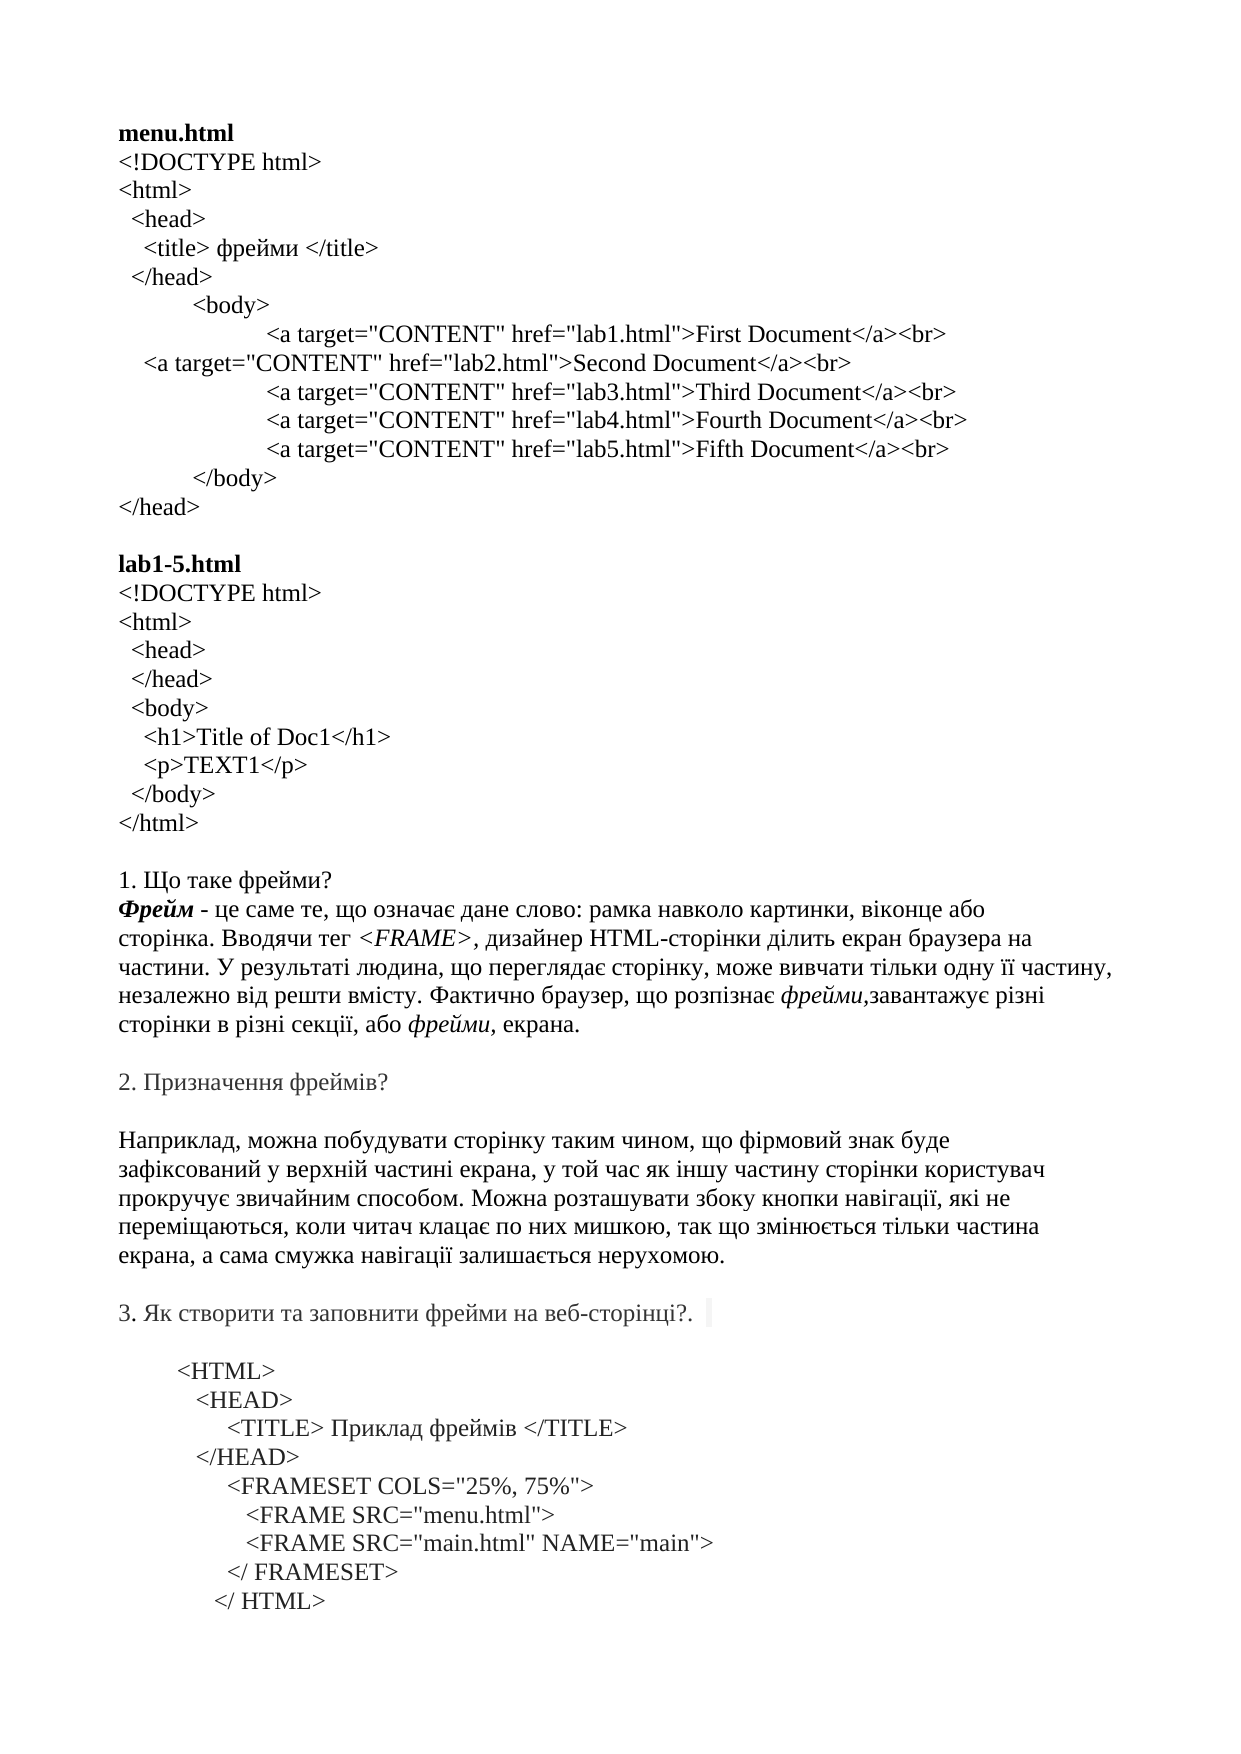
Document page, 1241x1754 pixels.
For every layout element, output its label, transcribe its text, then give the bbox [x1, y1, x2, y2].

text <a target="CONTENT" href="lab5.html">Fifth Document</a><br> [118, 434, 1122, 463]
text <head> [118, 636, 1122, 664]
text <a target="CONTENT" href="lab1.html">First Document</a><br> [118, 319, 1122, 348]
text </html> [118, 808, 1122, 837]
text <title> фрейми </title> [118, 233, 1122, 262]
text <a target="CONTENT" href="lab4.html">Fourth Document</a><br> [118, 406, 1122, 434]
list 3. Як створити та заповнити фрейми на веб-сторінці?. [118, 1298, 1077, 1327]
list </ FRAMESET> [133, 1557, 1122, 1586]
text <a target="CONTENT" href="lab3.html">Third Document</a><br> [118, 377, 1122, 406]
text lab1-5.html [118, 549, 1122, 578]
list <FRAMESET COLS="25%, 75%"> [133, 1471, 1122, 1500]
list Наприклад, можна побудувати сторінку таким чином, що фірмовий знак буде зафіксований у верхній частині екрана, у той час як іншу частину сторінки користувач прокручує звичайним способом. Можна розташувати збоку кнопки навігації, які не переміщаються, коли читач клацає по них мишкою, так що змінюється тільки частина екрана, а сама смужка навігації залишається нерухомою. [118, 1125, 1077, 1269]
list <HTML> [133, 1356, 1122, 1385]
text 1. Що таке фрейми? [118, 866, 1122, 894]
list <HEAD> [133, 1385, 1122, 1413]
text <body> [118, 291, 1122, 319]
text </ HTML> [118, 1586, 1122, 1615]
text <head> [118, 204, 1122, 233]
list 2. Призначення фреймів? [118, 1067, 1077, 1096]
text </head> [118, 492, 1122, 521]
text <h1>Title of Doc1</h1> [118, 722, 1122, 751]
list <FRAME SRC="menu.html"> [133, 1500, 1122, 1528]
text <!DOCTYPE html> [118, 147, 1122, 176]
list </HEAD> [133, 1442, 1122, 1471]
text <body> [118, 693, 1122, 722]
text <html> [118, 176, 1122, 204]
text <!DOCTYPE html> [118, 578, 1122, 607]
list <FRAME SRC="main.html" NAME="main"> [133, 1528, 1122, 1557]
text Фрейм - це саме те, що означає дане слово: рамка навколо картинки, віконце або сторінка. Вводячи тег <FRAME>, дизайнер НТМL-сторінки ділить екран браузера на частини. У результаті людина, що переглядає сторінку, може вивчати тільки одну її частину, незалежно від решти вмісту. Фактично браузер, що розпізнає фрейми,завантажує різні сторінки в різні секції, або фрейми, екрана. [118, 894, 1122, 1038]
text </head> [118, 664, 1122, 693]
text <a target="CONTENT" href="lab2.html">Second Document</a><br> [118, 348, 1122, 377]
text </head> [118, 262, 1122, 291]
text <html> [118, 607, 1122, 636]
text </body> [118, 463, 1122, 492]
text menu.html [118, 118, 1122, 147]
list <TITLE> Приклад фреймів </TITLE> [133, 1413, 1122, 1442]
text </body> [118, 779, 1122, 808]
text <p>TEXT1</p> [118, 751, 1122, 779]
